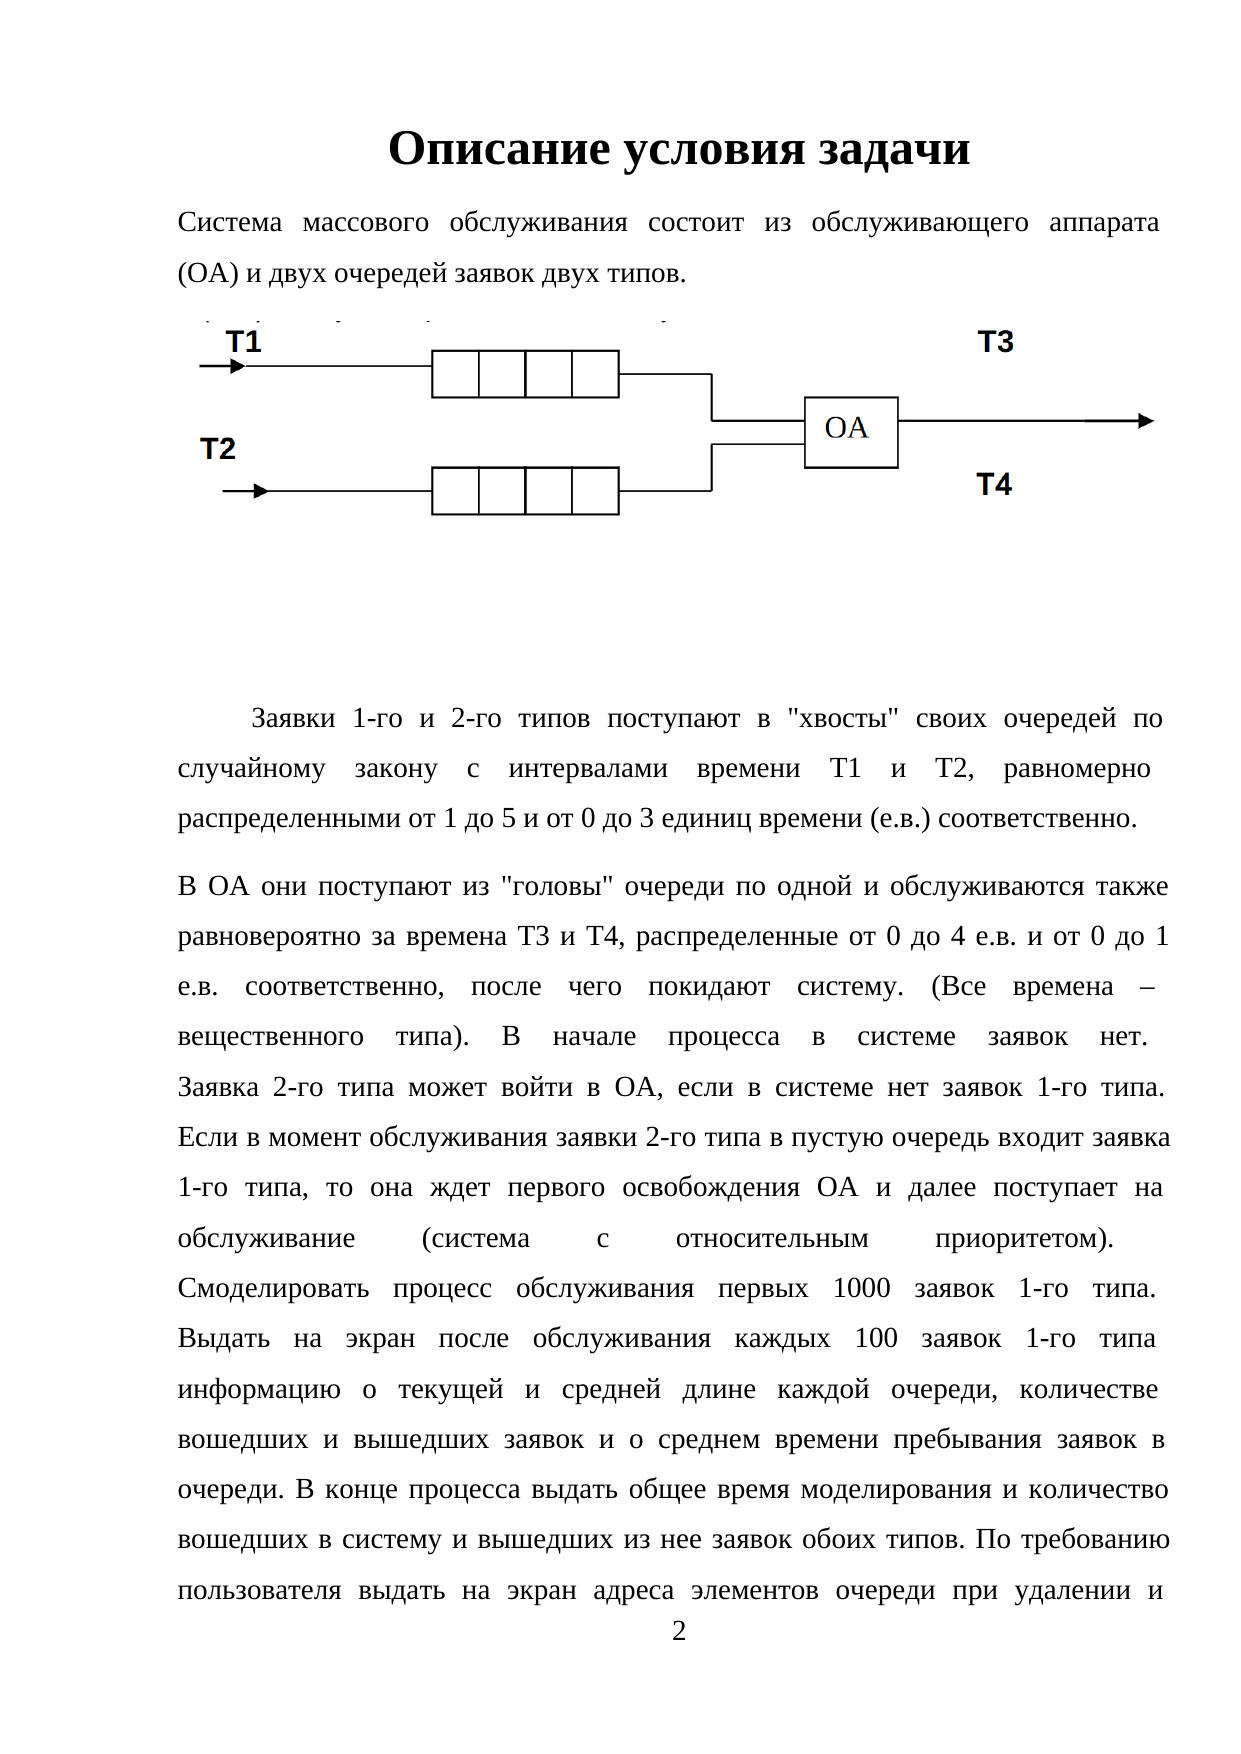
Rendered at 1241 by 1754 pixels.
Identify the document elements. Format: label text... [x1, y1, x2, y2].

subtitle Описание условия задачи [177, 118, 1181, 176]
text Заявки 1-го и 2-го типов поступают в "хвосты" своих очередей по случайному закону с интервалами времени Т1 и Т2, равномерно распределенными от 1 до 5 и от 0 до 3 единиц времени (е.в.) соответственно. [177, 700, 1181, 834]
picture [177, 321, 1182, 533]
text Система массового обслуживания состоит из обслуживающего аппарата (ОА) и двух очередей заявок двух типов. [177, 204, 1181, 288]
text В ОА они поступают из "головы" очереди по одной и обслуживаются также равновероятно за времена Т3 и Т4, распределенные от 0 до 4 е.в. и от 0 до 1 е.в. соответственно, после чего покидают систему. (Все времена – вещественного типа). В начале процесса в системе заявок нет. Заявка 2-го типа может войти в ОА, если в системе нет заявок 1-го типа. Если в момент обслуживания заявки 2-го типа в пустую очередь входит заявка 1-го типа, то она ждет первого освобождения ОА и далее поступает на обслуживание (система с относительным приоритетом). Смоделировать процесс обслуживания первых 1000 заявок 1-го типа. Выдать на экран после обслуживания каждых 100 заявок 1-го типа информацию о текущей и средней длине каждой очереди, количестве вошедших и вышедших заявок и о среднем времени пребывания заявок в очереди. В конце процесса выдать общее время моделирования и количество вошедших в систему и вышедших из нее заявок обоих типов. По требованию пользователя выдать на экран адреса элементов очереди при удалении и [177, 868, 1181, 1606]
